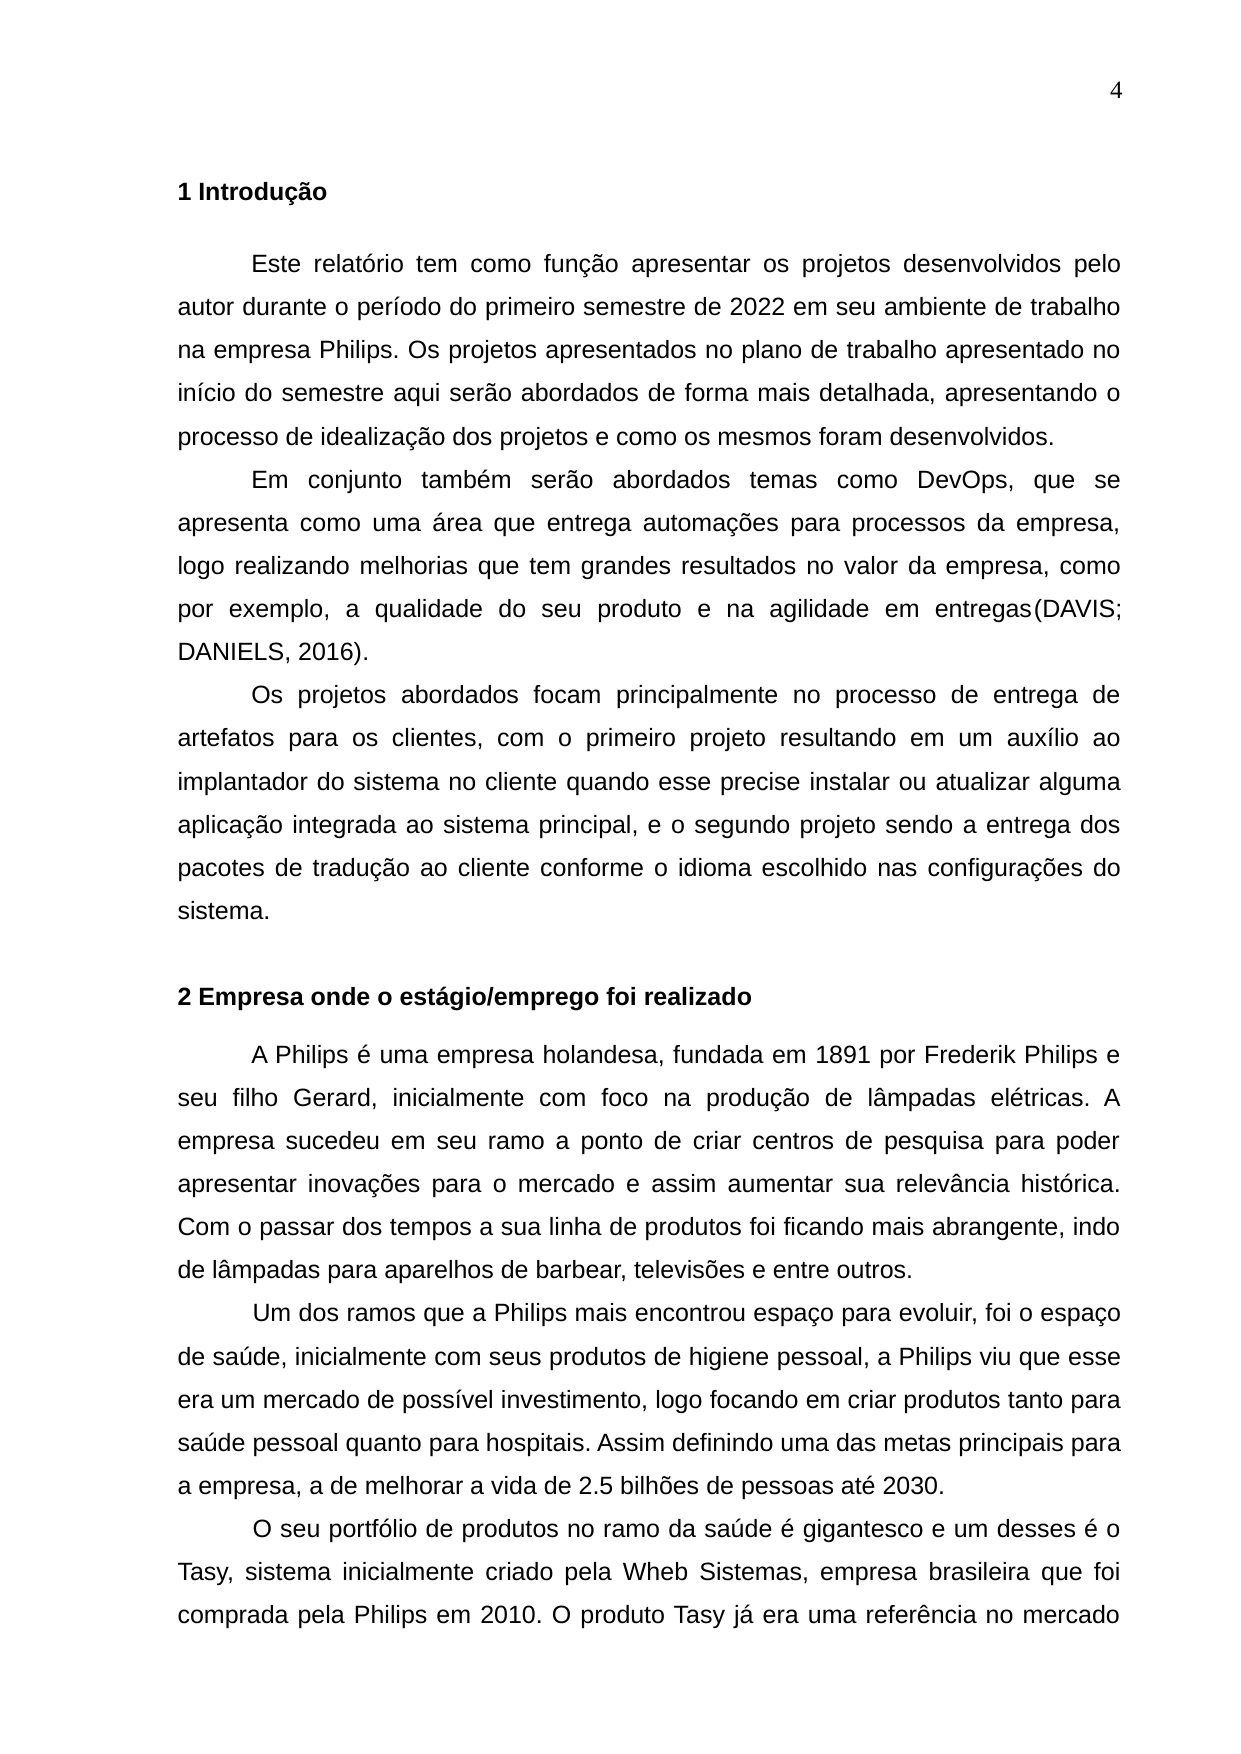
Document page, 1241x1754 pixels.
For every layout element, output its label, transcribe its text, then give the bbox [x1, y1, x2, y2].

text Um dos ramos que a Philips mais encontrou espaço para evoluir, foi o espaço de saúde, inicialmente com seus produtos de higiene pessoal, a Philips viu que esse era um mercado de possível investimento, logo focando em criar produtos tanto para saúde pessoal quanto para hospitais. Assim definindo uma das metas principais para a empresa, a de melhorar a vida de 2.5 bilhões de pessoas até 2030. [177, 1298, 1122, 1500]
text Os projetos abordados focam principalmente no processo de entrega de artefatos para os clientes, com o primeiro projeto resultando em um auxílio ao implantador do sistema no cliente quando esse precise instalar ou atualizar alguma aplicação integrada ao sistema principal, e o segundo projeto sendo a entrega dos pacotes de tradução ao cliente conforme o idioma escolhido nas configurações do sistema. [177, 680, 1122, 925]
text A Philips é uma empresa holandesa, fundada em 1891 por Frederik Philips e seu filho Gerard, inicialmente com foco na produção de lâmpadas elétricas. A empresa sucedeu em seu ramo a ponto de criar centros de pesquisa para poder apresentar inovações para o mercado e assim aumentar sua relevância histórica. Com o passar dos tempos a sua linha de produtos foi ficando mais abrangente, indo de lâmpadas para aparelhos de barbear, televisões e entre outros. [177, 1040, 1122, 1284]
subtitle 1 Introdução [177, 177, 1122, 206]
text Este relatório tem como função apresentar os projetos desenvolvidos pelo autor durante o período do primeiro semestre de 2022 em seu ambiente de trabalho na empresa Philips. Os projetos apresentados no plano de trabalho apresentado no início do semestre aqui serão abordados de forma mais detalhada, apresentando o processo de idealização dos projetos e como os mesmos foram desenvolvidos. [177, 249, 1122, 450]
text Em conjunto também serão abordados temas como DevOps, que se apresenta como uma área que entrega automações para processos da empresa, logo realizando melhorias que tem grandes resultados no valor da empresa, como por exemplo, a qualidade do seu produto e na agilidade em entregas(DAVIS; DANIELS, 2016)⁠. [177, 465, 1122, 666]
text O seu portfólio de produtos no ramo da saúde é gigantesco e um desses é o Tasy, sistema inicialmente criado pela Wheb Sistemas, empresa brasileira que foi comprada pela Philips em 2010. O produto Tasy já era uma referência no mercado [177, 1514, 1122, 1629]
subtitle 2 Empresa onde o estágio/emprego foi realizado [177, 982, 1122, 1011]
